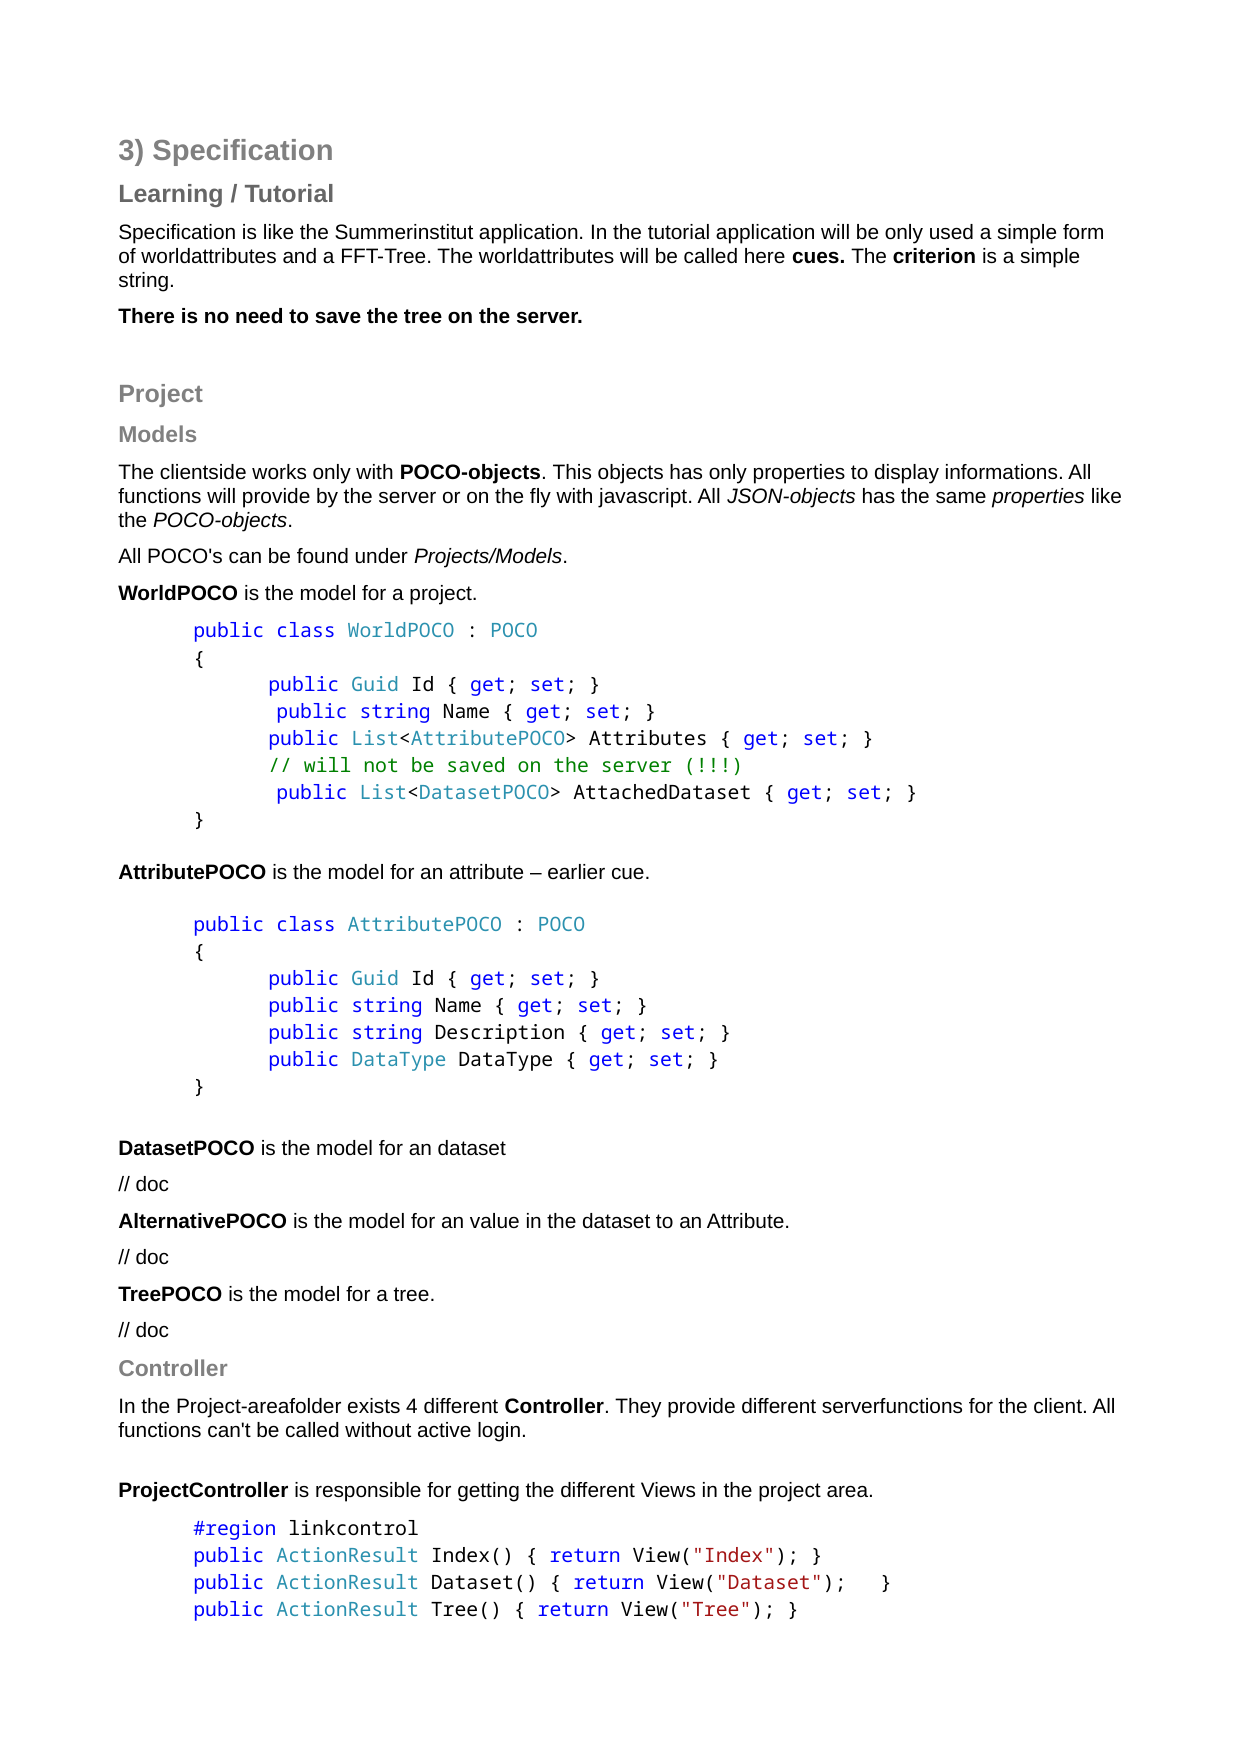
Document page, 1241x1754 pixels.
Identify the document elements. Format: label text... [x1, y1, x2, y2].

text public string Description { get; set; } [118, 1018, 1122, 1045]
text // doc [118, 1172, 1122, 1196]
text { [118, 937, 1122, 964]
text public List<DatasetPOCO> AttachedDataset { get; set; } [118, 779, 1122, 806]
text ProjectController is responsible for getting the different Views in the project area. [118, 1478, 1122, 1502]
text } [118, 1072, 1122, 1099]
text AlternativePOCO is the model for an value in the dataset to an Attribute. [118, 1209, 1122, 1233]
text // doc [118, 1318, 1122, 1342]
text The clientside works only with POCO-objects. This objects has only properties to display informations. All functions will provide by the server or on the fly with javascript. All JSON-objects has the same properties like the POCO-objects. [118, 459, 1122, 531]
text Specification is like the Summerinstitut application. In the tutorial application will be only used a simple form of worldattributes and a FFT-Tree. The worldattributes will be called here cues. The criterion is a simple string. [118, 220, 1122, 292]
text } [118, 806, 1122, 833]
text public string Name { get; set; } [118, 698, 1122, 725]
text WorldPOCO is the model for a project. [118, 580, 1122, 604]
text public class AttributePOCO : POCO [118, 911, 1122, 937]
text Learning / Tutorial [118, 179, 1122, 207]
text public ActionResult Tree() { return View("Tree"); } [118, 1595, 1122, 1622]
text #region linkcontrol [118, 1514, 1122, 1541]
text public Guid Id { get; set; } [118, 671, 1122, 698]
text Controller [118, 1354, 1122, 1381]
text All POCO's can be found under Projects/Models. [118, 544, 1122, 568]
text TreePOCO is the model for a tree. [118, 1282, 1122, 1306]
text Models [118, 421, 1122, 447]
subtitle 3) Specification [118, 133, 1122, 166]
subtitle Project [118, 379, 1122, 408]
text { [118, 644, 1122, 671]
text public Guid Id { get; set; } [118, 964, 1122, 991]
text public ActionResult Index() { return View("Index"); } [118, 1541, 1122, 1568]
text There is no need to save the tree on the server. [118, 304, 1122, 328]
text public string Name { get; set; } [118, 991, 1122, 1018]
text // doc [118, 1245, 1122, 1269]
text public ActionResult Dataset() { return View("Dataset"); } [118, 1568, 1122, 1595]
text In the Project-areafolder exists 4 different Controller. They provide different serverfunctions for the client. All functions can't be called without active login. [118, 1393, 1122, 1441]
text // will not be saved on the server (!!!) [118, 752, 1122, 779]
text AttributePOCO is the model for an attribute – earlier cue. [118, 859, 1122, 883]
text public class WorldPOCO : POCO [118, 617, 1122, 644]
text public List<AttributePOCO> Attributes { get; set; } [118, 725, 1122, 752]
text public DataType DataType { get; set; } [118, 1045, 1122, 1072]
text DatasetPOCO is the model for an dataset [118, 1136, 1122, 1160]
